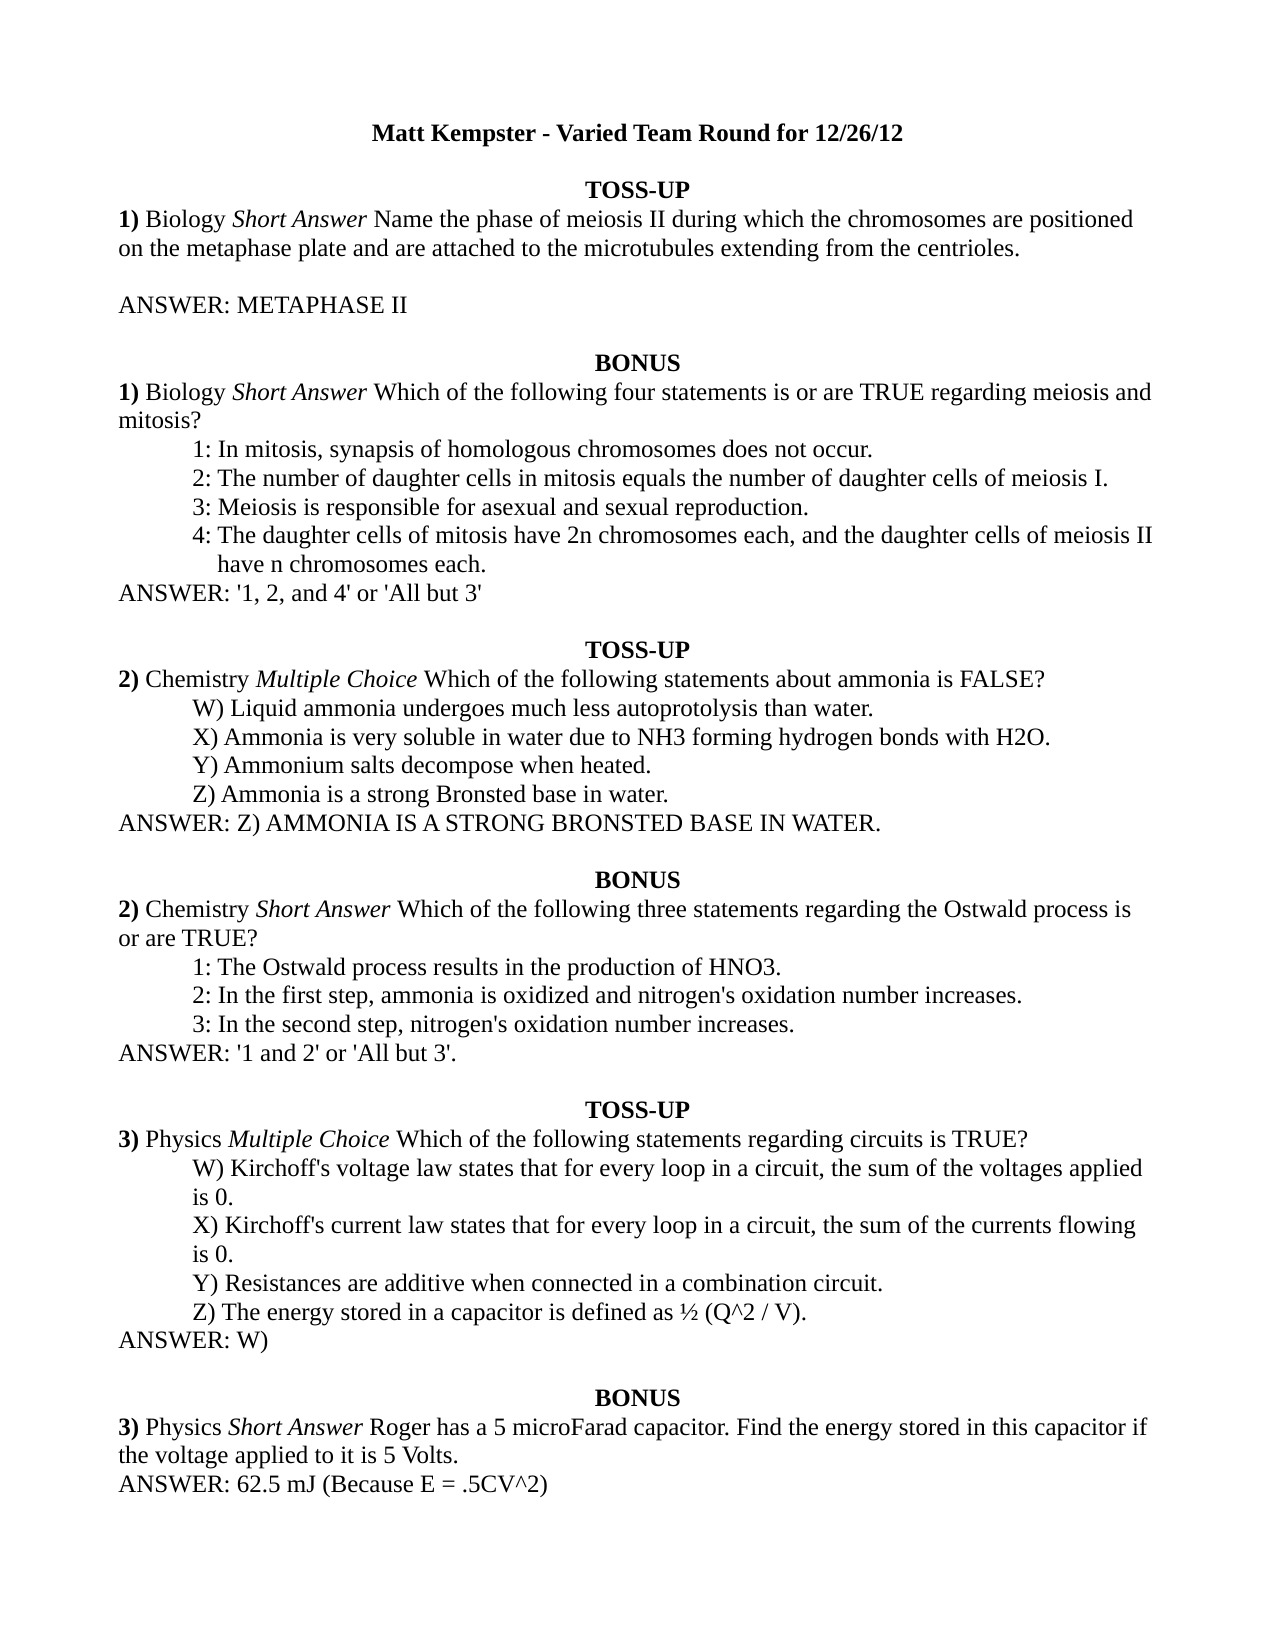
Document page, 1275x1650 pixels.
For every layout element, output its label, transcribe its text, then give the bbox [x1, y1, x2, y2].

text 1: In mitosis, synapsis of homologous chromosomes does not occur. [118, 434, 1157, 463]
text 2) Chemistry Multiple Choice Which of the following statements about ammonia is FALSE? [118, 664, 1157, 693]
text X) Ammonia is very soluble in water due to NH3 forming hydrogen bonds with H2O. [118, 722, 1157, 751]
text 3: In the second step, nitrogen's oxidation number increases. [118, 1009, 1157, 1038]
text Matt Kempster - Varied Team Round for 12/26/12 [118, 118, 1157, 147]
text ANSWER: 62.5 mJ (Because E = .5CV^2) [118, 1469, 1157, 1498]
text TOSS-UP [118, 176, 1157, 204]
text ANSWER: '1 and 2' or 'All but 3'. [118, 1038, 1157, 1067]
text Y) Ammonium salts decompose when heated. [118, 751, 1157, 779]
text W) Liquid ammonia undergoes much less autoprotolysis than water. [118, 693, 1157, 722]
text 2) Chemistry Short Answer Which of the following three statements regarding the Ostwald process is or are TRUE? [118, 894, 1157, 952]
text BONUS [118, 866, 1157, 894]
text 1) Biology Short Answer Name the phase of meiosis II during which the chromosomes are positioned on the metaphase plate and are attached to the microtubules extending from the centrioles. [118, 204, 1157, 262]
text ANSWER: '1, 2, and 4' or 'All but 3' [118, 578, 1157, 607]
text W) Kirchoff's voltage law states that for every loop in a circuit, the sum of the voltages applied is 0. [118, 1153, 1157, 1211]
text 3) Physics Multiple Choice Which of the following statements regarding circuits is TRUE? [118, 1124, 1157, 1153]
text BONUS [118, 348, 1157, 377]
text X) Kirchoff's current law states that for every loop in a circuit, the sum of the currents flowing is 0. [118, 1211, 1157, 1268]
text Z) The energy stored in a capacitor is defined as ½ (Q^2 / V). [118, 1297, 1157, 1326]
text 4: The daughter cells of mitosis have 2n chromosomes each, and the daughter cells of meiosis II have n chromosomes each. [118, 521, 1157, 578]
text Y) Resistances are additive when connected in a combination circuit. [118, 1268, 1157, 1297]
text 1: The Ostwald process results in the production of HNO3. [118, 952, 1157, 981]
text 1) Biology Short Answer Which of the following four statements is or are TRUE regarding meiosis and mitosis? [118, 377, 1157, 434]
text BONUS [118, 1383, 1157, 1412]
text Z) Ammonia is a strong Bronsted base in water. [118, 779, 1157, 808]
text 2: In the first step, ammonia is oxidized and nitrogen's oxidation number increases. [118, 981, 1157, 1009]
text TOSS-UP [118, 636, 1157, 664]
text TOSS-UP [118, 1096, 1157, 1124]
text ANSWER: W) [118, 1326, 1157, 1354]
text 3) Physics Short Answer Roger has a 5 microFarad capacitor. Find the energy stored in this capacitor if the voltage applied to it is 5 Volts. [118, 1412, 1157, 1469]
text ANSWER: Z) AMMONIA IS A STRONG BRONSTED BASE IN WATER. [118, 808, 1157, 837]
text ANSWER: METAPHASE II [118, 291, 1157, 319]
text 2: The number of daughter cells in mitosis equals the number of daughter cells of meiosis I. [118, 463, 1157, 492]
text 3: Meiosis is responsible for asexual and sexual reproduction. [118, 492, 1157, 521]
